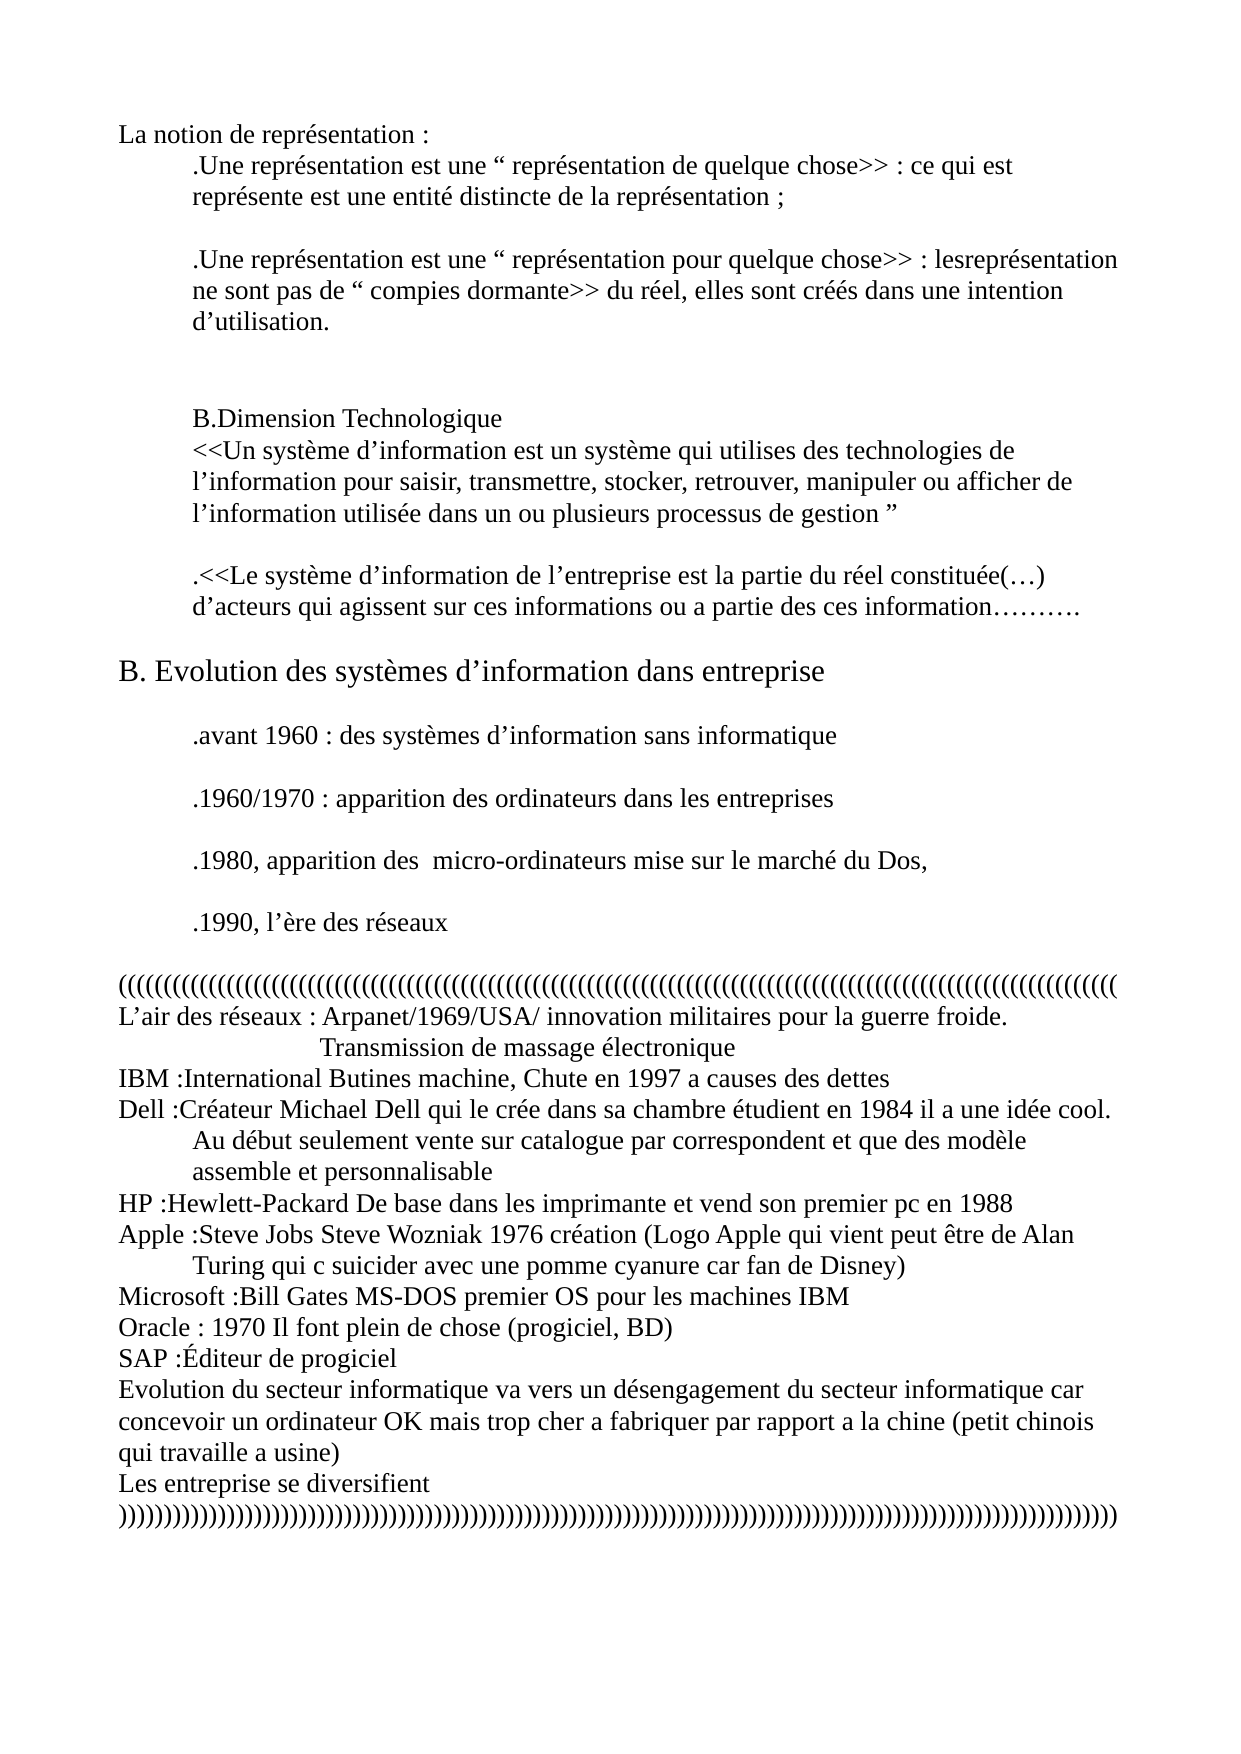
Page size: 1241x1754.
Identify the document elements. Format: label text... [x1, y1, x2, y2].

text ((((((((((((((((((((((((((((((((((((((((((((((((((((((((((((((((((((((((((((((((((((((((((((((((((((((((((((((( [118, 969, 1122, 1000]
text HP :Hewlett-Packard De base dans les imprimante et vend son premier pc en 1988 [118, 1187, 1122, 1218]
text .avant 1960 : des systèmes d’information sans informatique [118, 719, 1122, 751]
text Apple :Steve Jobs Steve Wozniak 1976 création (Logo Apple qui vient peut être de Alan Turing qui c suicider avec une pomme cyanure car fan de Disney) [118, 1218, 1122, 1280]
text IBM :International Butines machine, Chute en 1997 a causes des dettes [118, 1062, 1122, 1093]
text SAP :Éditeur de progiciel [118, 1342, 1122, 1373]
text Evolution du secteur informatique va vers un désengagement du secteur informatique car concevoir un ordinateur OK mais trop cher a fabriquer par rapport a la chine (petit chinois qui travaille a usine) [118, 1373, 1122, 1467]
text .Une représentation est une “ représentation de quelque chose>> : ce qui est représente est une entité distincte de la représentation ; [118, 149, 1122, 212]
text Oracle : 1970 Il font plein de chose (progiciel, BD) [118, 1311, 1122, 1342]
text B.Dimension Technologique [118, 398, 1122, 434]
text Microsoft :Bill Gates MS-DOS premier OS pour les machines IBM [118, 1280, 1122, 1311]
text ))))))))))))))))))))))))))))))))))))))))))))))))))))))))))))))))))))))))))))))))))))))))))))))))))))))))))))))) [118, 1498, 1122, 1529]
text <<Un système d’information est un système qui utilises des technologies de l’information pour saisir, transmettre, stocker, retrouver, manipuler ou afficher de l’information utilisée dans un ou plusieurs processus de gestion ” [118, 434, 1122, 528]
text La notion de représentation : [118, 118, 1122, 149]
text B. Evolution des systèmes d’information dans entreprise [118, 652, 1122, 688]
text .1960/1970 : apparition des ordinateurs dans les entreprises [118, 782, 1122, 813]
text Dell :Créateur Michael Dell qui le crée dans sa chambre étudient en 1984 il a une idée cool. Au début seulement vente sur catalogue par correspondent et que des modèle assemble et personnalisable [118, 1093, 1122, 1187]
text L’air des réseaux : Arpanet/1969/USA/ innovation militaires pour la guerre froide. Transmission de massage électronique [118, 1000, 1122, 1062]
text .1980, apparition des micro-ordinateurs mise sur le marché du Dos, [118, 844, 1122, 875]
text .<<Le système d’information de l’entreprise est la partie du réel constituée(…) d’acteurs qui agissent sur ces informations ou a partie des ces information………. [118, 559, 1122, 621]
text Les entreprise se diversifient [118, 1467, 1122, 1498]
text .1990, l’ère des réseaux [118, 906, 1122, 937]
text .Une représentation est une “ représentation pour quelque chose>> : lesreprésentation ne sont pas de “ compies dormante>> du réel, elles sont créés dans une intention d’utilisation. [118, 243, 1122, 336]
